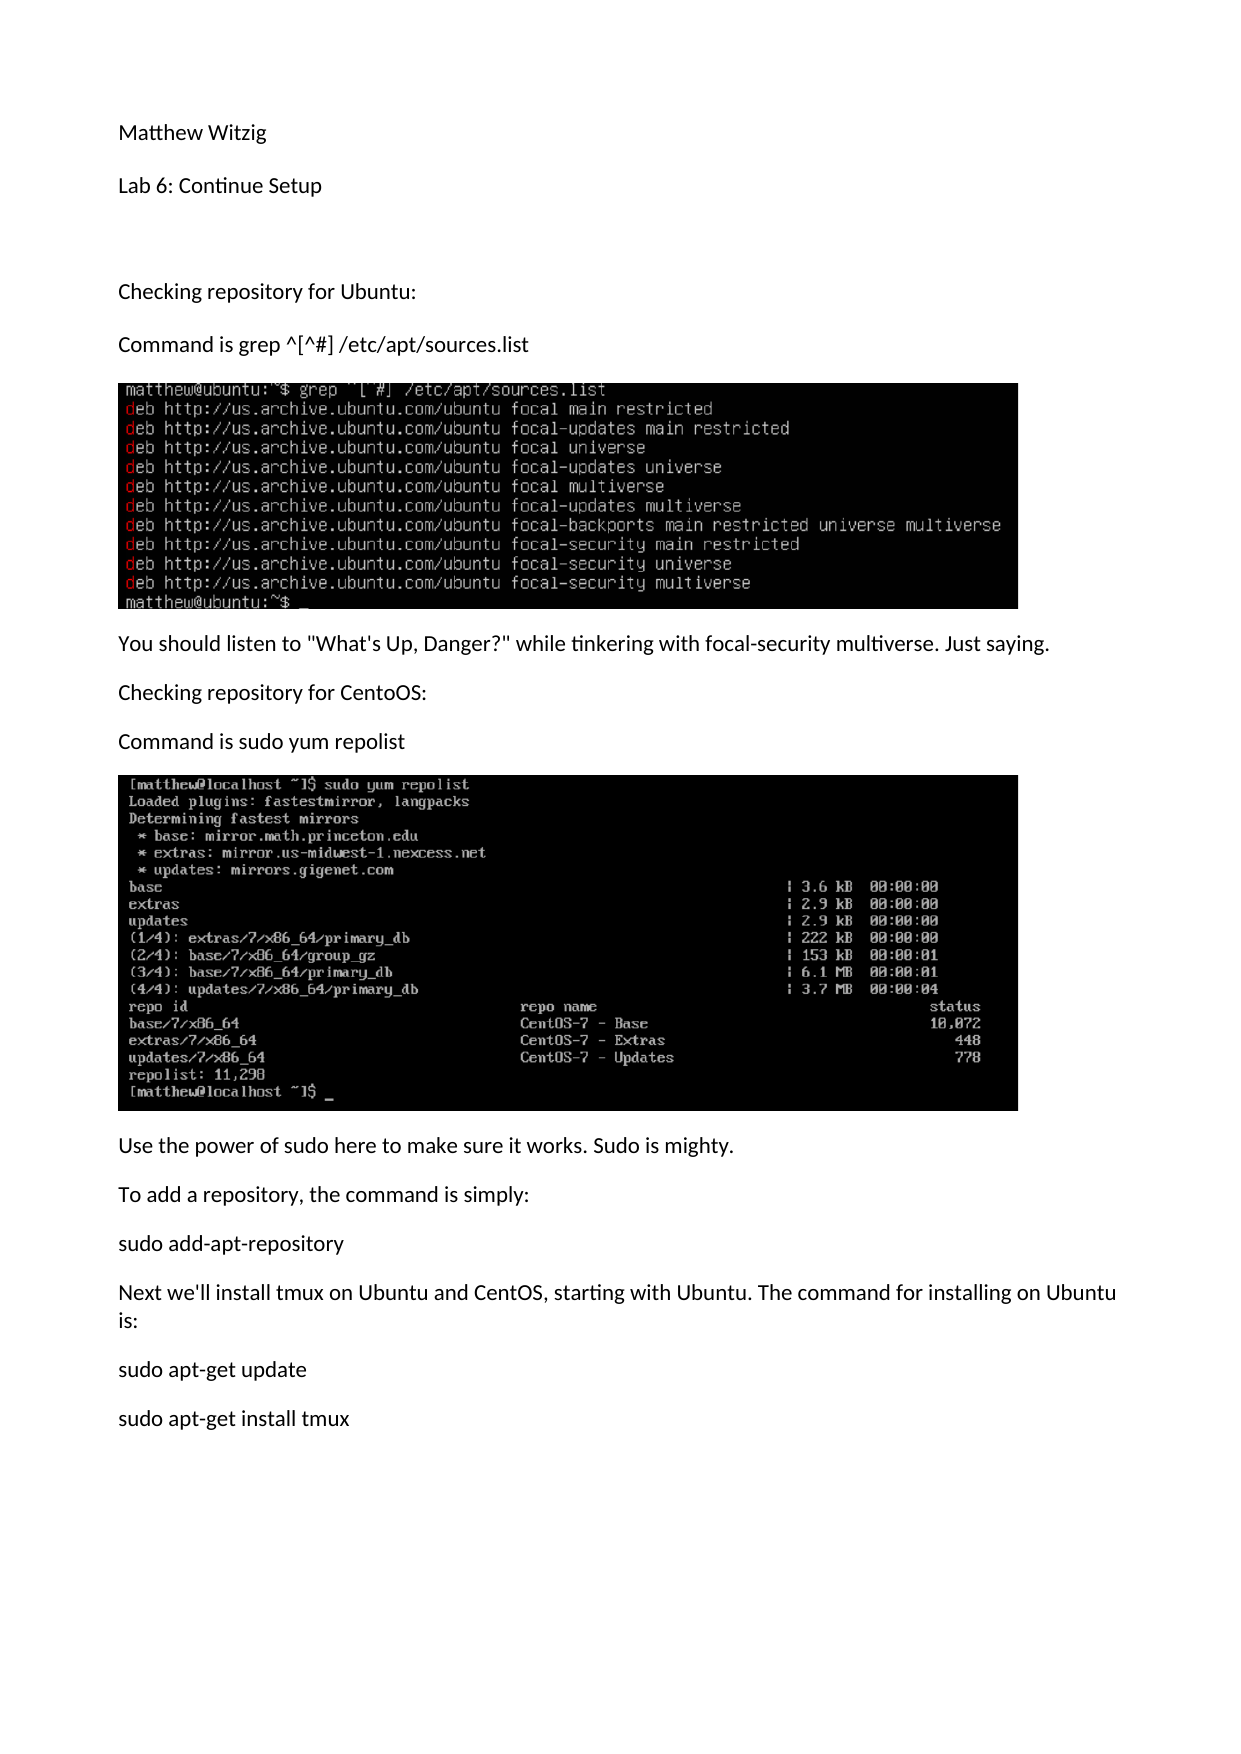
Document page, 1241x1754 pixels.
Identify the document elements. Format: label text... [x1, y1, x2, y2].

text sudo apt-get update [118, 1355, 1122, 1383]
text Checking repository for CentoOS: [118, 678, 1122, 706]
text Checking repository for Ubuntu: [118, 277, 1122, 305]
text You should listen to "What's Up, Danger?" while tinkering with focal-security multiverse. Just saying. [118, 629, 1122, 657]
text Command is grep ^[^#] /etc/apt/sources.list [118, 330, 1122, 358]
text Lab 6: Continue Setup [118, 171, 1122, 199]
text Next we'll install tmux on Ubuntu and CentOS, starting with Ubuntu. The command for installing on Ubuntu is: [118, 1278, 1122, 1334]
text Matthew Witzig [118, 118, 1122, 146]
text sudo add-apt-repository [118, 1229, 1122, 1257]
text sudo apt-get install tmux [118, 1404, 1122, 1432]
text Command is sudo yum repolist [118, 727, 1122, 755]
text To add a repository, the command is simply: [118, 1180, 1122, 1208]
text Use the power of sudo here to make sure it works. Sudo is mighty. [118, 1131, 1122, 1159]
